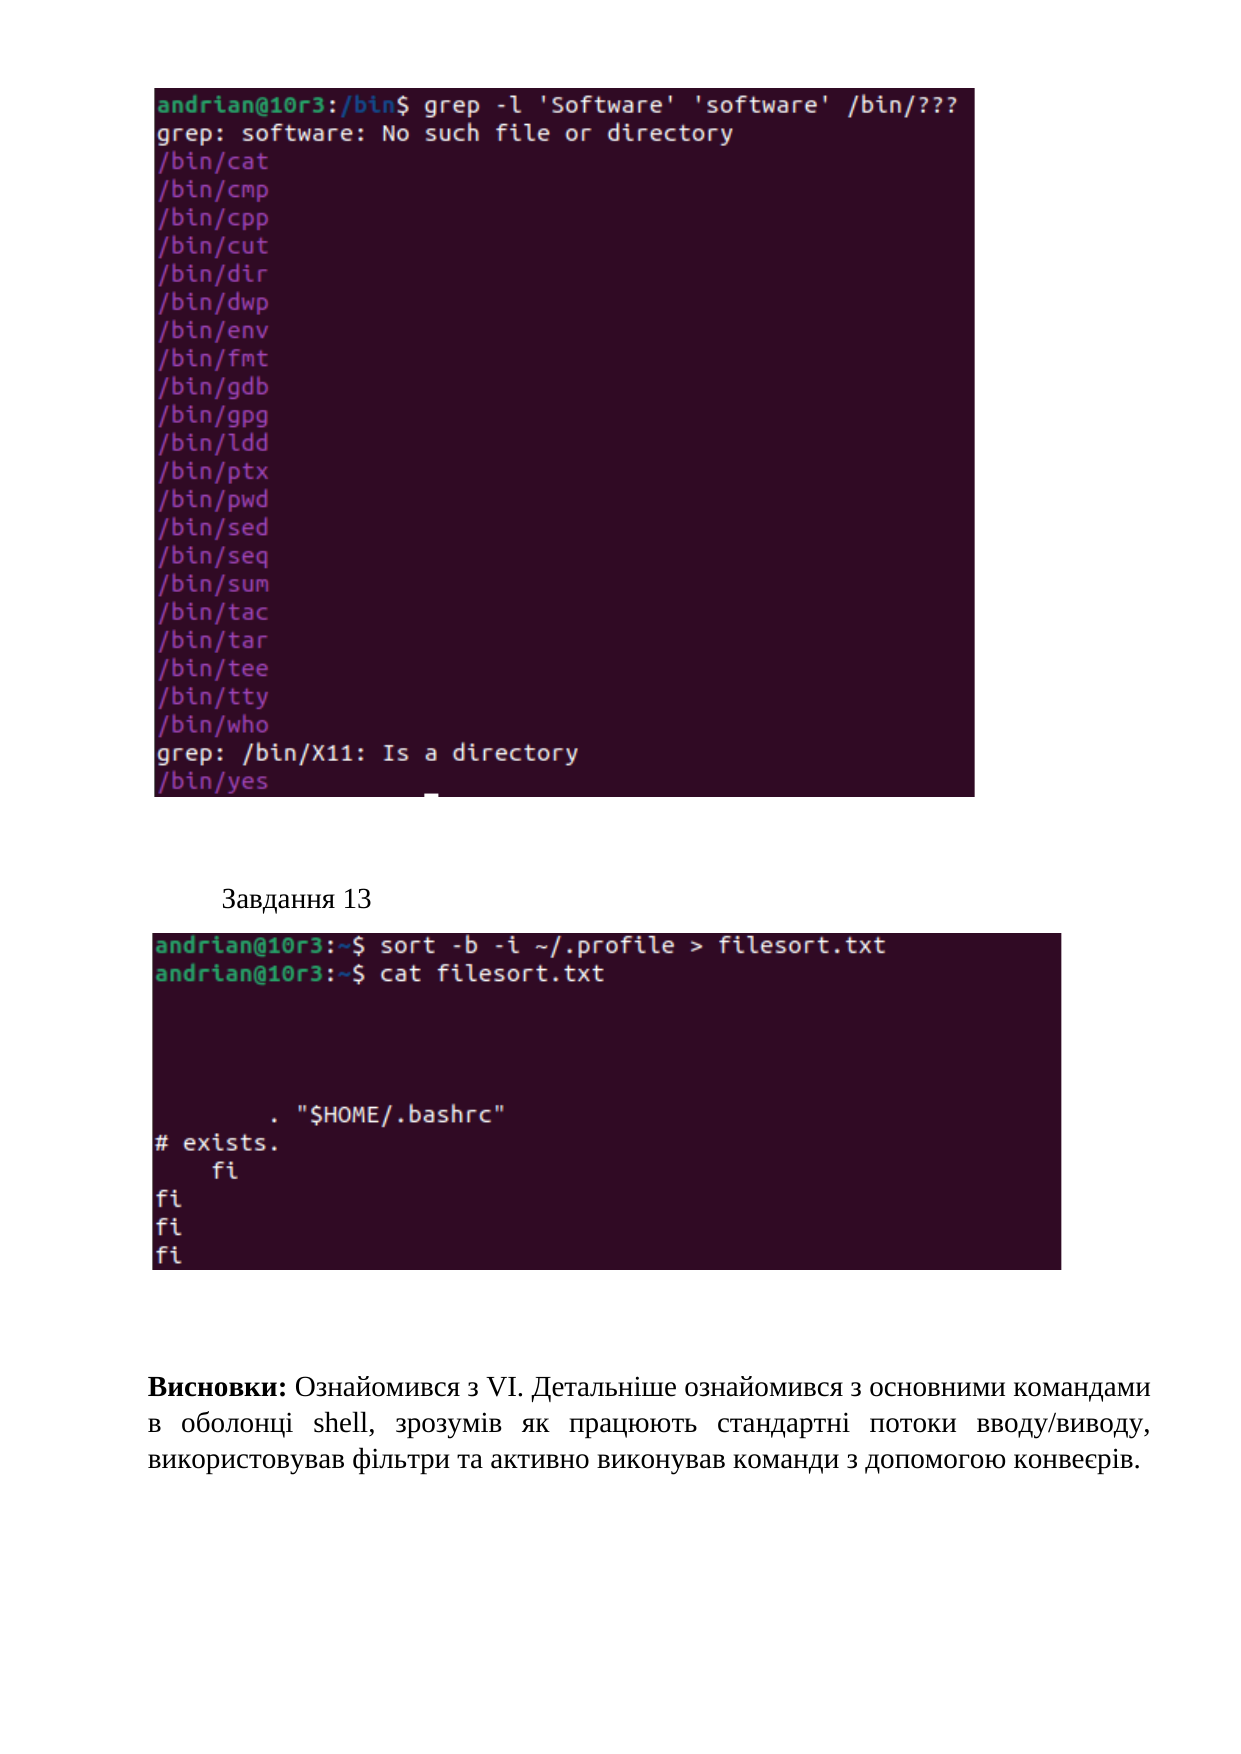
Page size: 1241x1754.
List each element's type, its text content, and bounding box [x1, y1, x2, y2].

picture [154, 88, 975, 797]
text Завдання 13 [148, 881, 1152, 914]
text Висновки: Ознайомився з VI. Детальніше ознайомився з основними командами в оболонці shell, зрозумів як працюють стандартні потоки вводу/виводу, використовував фільтри та активно виконував команди з допомогою конвеєрів. [148, 1369, 1152, 1475]
picture [152, 933, 1062, 1270]
